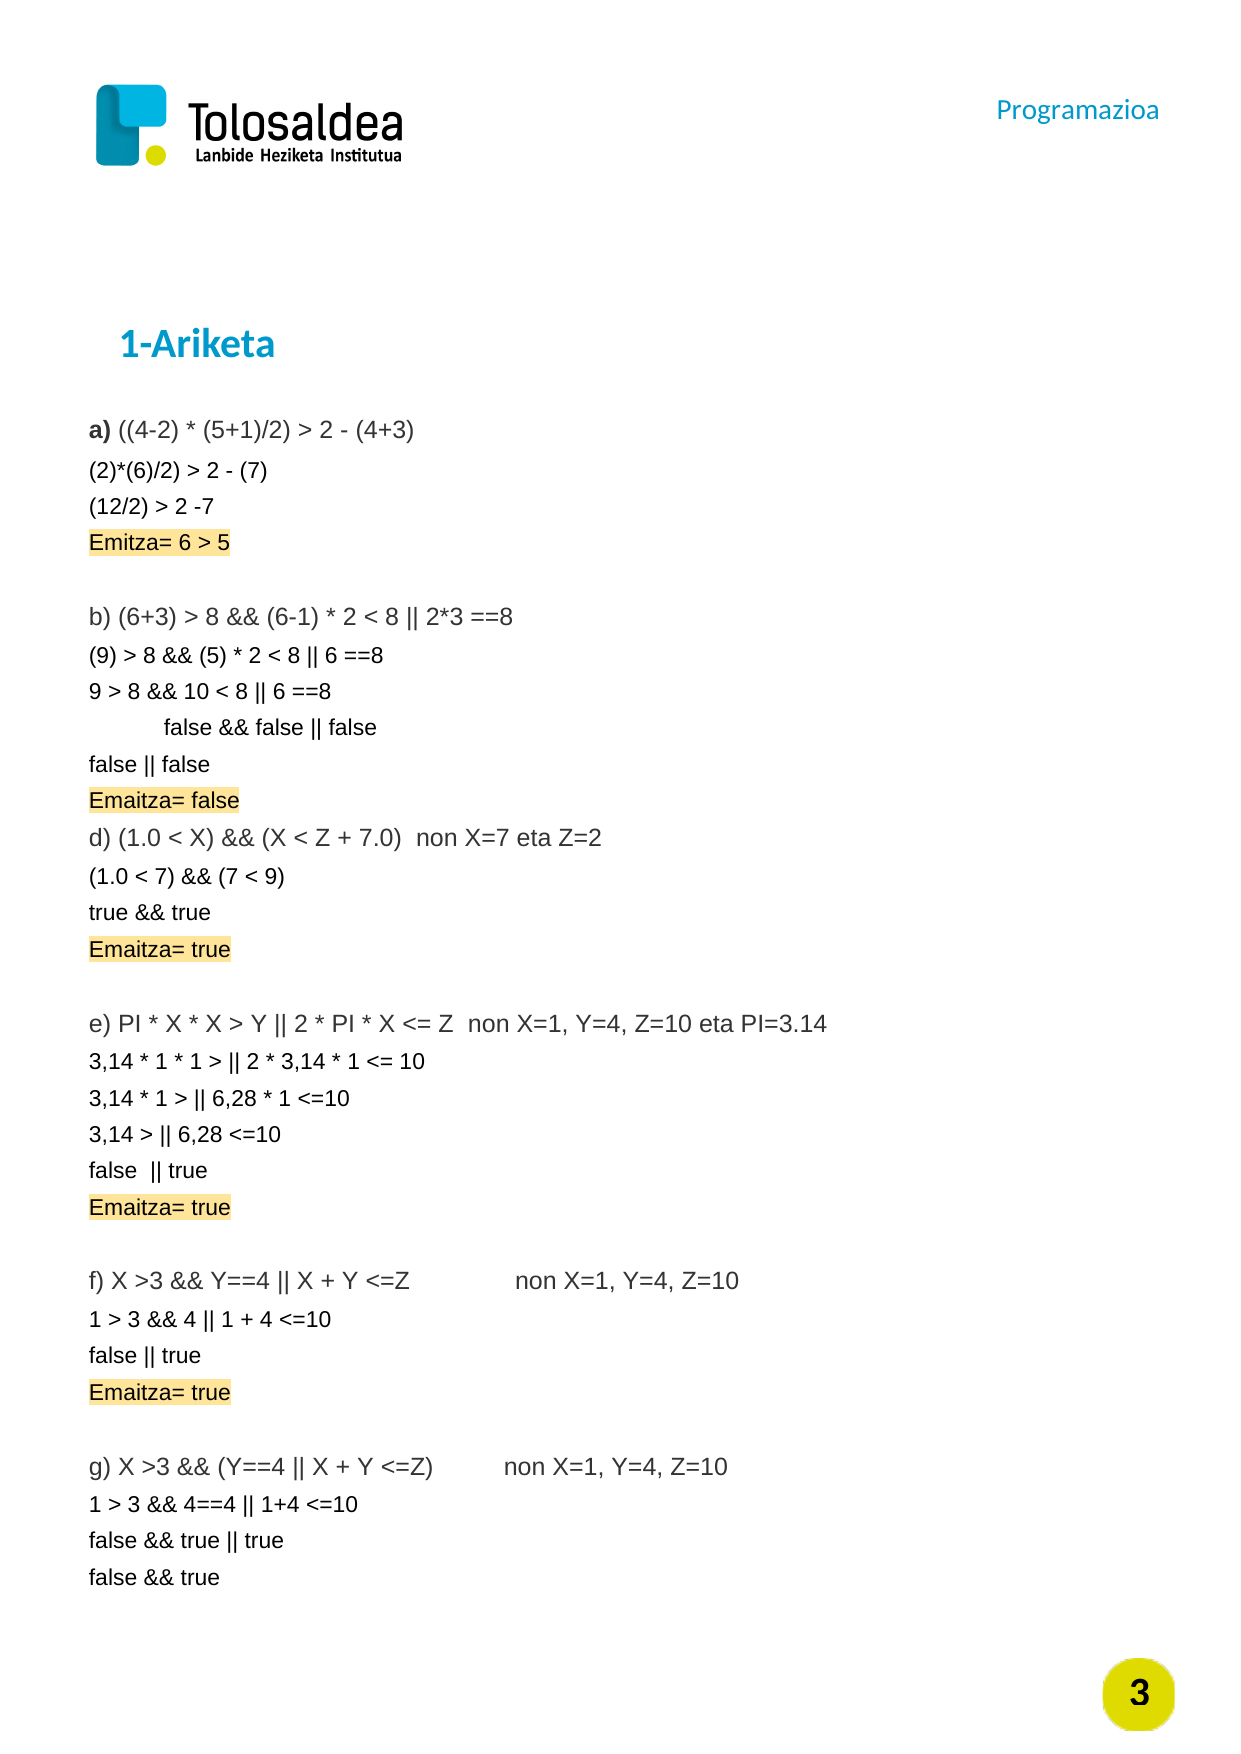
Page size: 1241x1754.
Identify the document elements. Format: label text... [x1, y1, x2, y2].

text 3,14 * 1 * 1 > || 2 * 3,14 * 1 <= 10 [89, 1048, 1167, 1074]
text e) PI * X * X > Y || 2 * PI * X <= Z non X=1, Y=4, Z=10 eta PI=3.14 [89, 1008, 1167, 1037]
text Emitza= 6 > 5 [89, 529, 1167, 556]
text (12/2) > 2 -7 [89, 493, 1167, 519]
text 3,14 * 1 > || 6,28 * 1 <=10 [89, 1084, 1167, 1111]
text (1.0 < 7) && (7 < 9) [89, 863, 1167, 889]
text b) (6+3) > 8 && (6-1) * 2 < 8 || 2*3 ==8 [89, 602, 1167, 631]
text 9 > 8 && 10 < 8 || 6 ==8 [89, 678, 1167, 704]
text 3,14 > || 6,28 <=10 [89, 1121, 1167, 1147]
picture [81, 67, 423, 186]
text Emaitza= false [89, 787, 1167, 813]
text f) X >3 && Y==4 || X + Y <=Z non X=1, Y=4, Z=10 [89, 1266, 1167, 1295]
text true && true [89, 899, 1167, 926]
text false || true [89, 1342, 1167, 1369]
text 1 > 3 && 4==4 || 1+4 <=10 [89, 1491, 1167, 1517]
text (2)*(6)/2) > 2 - (7) [89, 457, 1167, 483]
text false && false || false [89, 714, 1167, 741]
text (9) > 8 && (5) * 2 < 8 || 6 ==8 [89, 642, 1167, 668]
text Emaitza= true [89, 936, 1167, 962]
text false || true [89, 1157, 1167, 1183]
text Emaitza= true [89, 1193, 1167, 1220]
text 1 > 3 && 4 || 1 + 4 <=10 [89, 1306, 1167, 1332]
text g) X >3 && (Y==4 || X + Y <=Z) non X=1, Y=4, Z=10 [89, 1451, 1167, 1480]
text a) ((4-2) * (5+1)/2) > 2 - (4+3) [89, 415, 1167, 444]
text false && true || true [89, 1527, 1167, 1554]
text false && true [89, 1564, 1167, 1590]
text Emaitza= true [89, 1379, 1167, 1405]
text false || false [89, 751, 1167, 777]
text d) (1.0 < X) && (X < Z + 7.0) non X=7 eta Z=2 [89, 823, 1167, 852]
subtitle 1-Ariketa [118, 317, 1167, 368]
